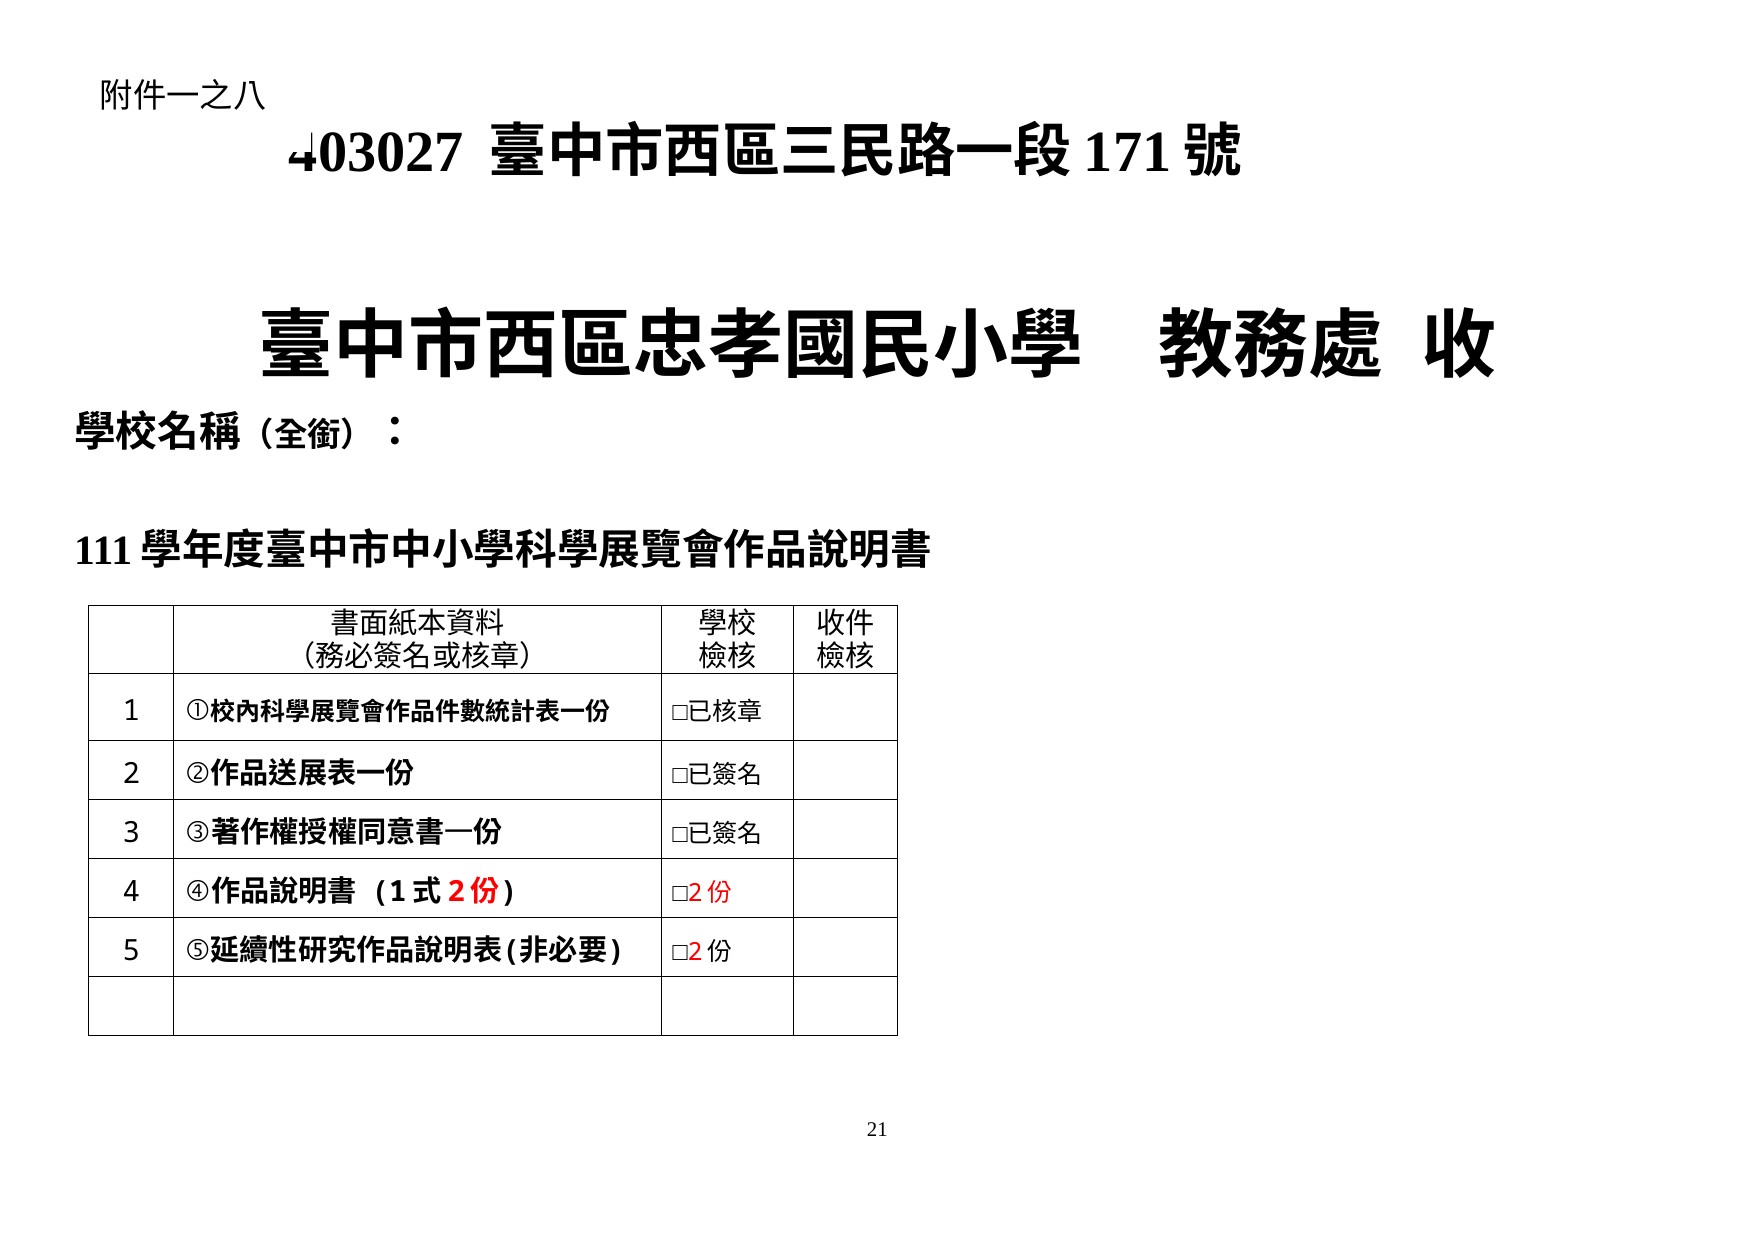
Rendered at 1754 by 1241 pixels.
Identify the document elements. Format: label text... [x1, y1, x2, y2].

table_cell [794, 674, 897, 740]
table_cell [794, 977, 897, 1035]
table_header 學校 檢核 [662, 606, 793, 673]
text 111學年度臺中市中小學科學展覽會作品說明書 [74, 516, 1665, 577]
text 403027 臺中市西區三民路一段171號 [239, 104, 1665, 188]
table_cell 作品送展表一份 [174, 741, 661, 799]
table_cell 1 [89, 674, 173, 740]
table_cell □2份 [662, 859, 793, 917]
table_header 書面紙本資料 （務必簽名或核章） [174, 606, 661, 673]
table_cell □已核章 [662, 674, 793, 740]
table_cell [174, 977, 661, 1035]
table_cell □已簽名 [662, 800, 793, 858]
table_cell [89, 977, 173, 1035]
text 學校名稱（全銜）： [74, 398, 1665, 458]
table_cell [662, 977, 793, 1035]
table_cell 校內科學展覽會作品件數統計表一份 [174, 674, 661, 740]
table_cell 作品說明書 (1式2份) [174, 859, 661, 917]
table_cell [794, 800, 897, 858]
text 附件一之八 [99, 69, 296, 117]
table_cell [794, 741, 897, 799]
table_header 收件 檢核 [794, 606, 897, 673]
table_cell □2份 [662, 918, 793, 976]
table_cell 2 [89, 741, 173, 799]
table_cell □已簽名 [662, 741, 793, 799]
table_cell 延續性研究作品說明表(非必要) [174, 918, 661, 976]
table_cell [794, 859, 897, 917]
table_cell 3 [89, 800, 173, 858]
table_cell [794, 918, 897, 976]
table_cell 著作權授權同意書一份 [174, 800, 661, 858]
text 臺中市西區忠孝國民小學 教務處 收 [89, 284, 1665, 393]
table_header [89, 606, 173, 673]
table_cell 5 [89, 918, 173, 976]
table_cell 4 [89, 859, 173, 917]
